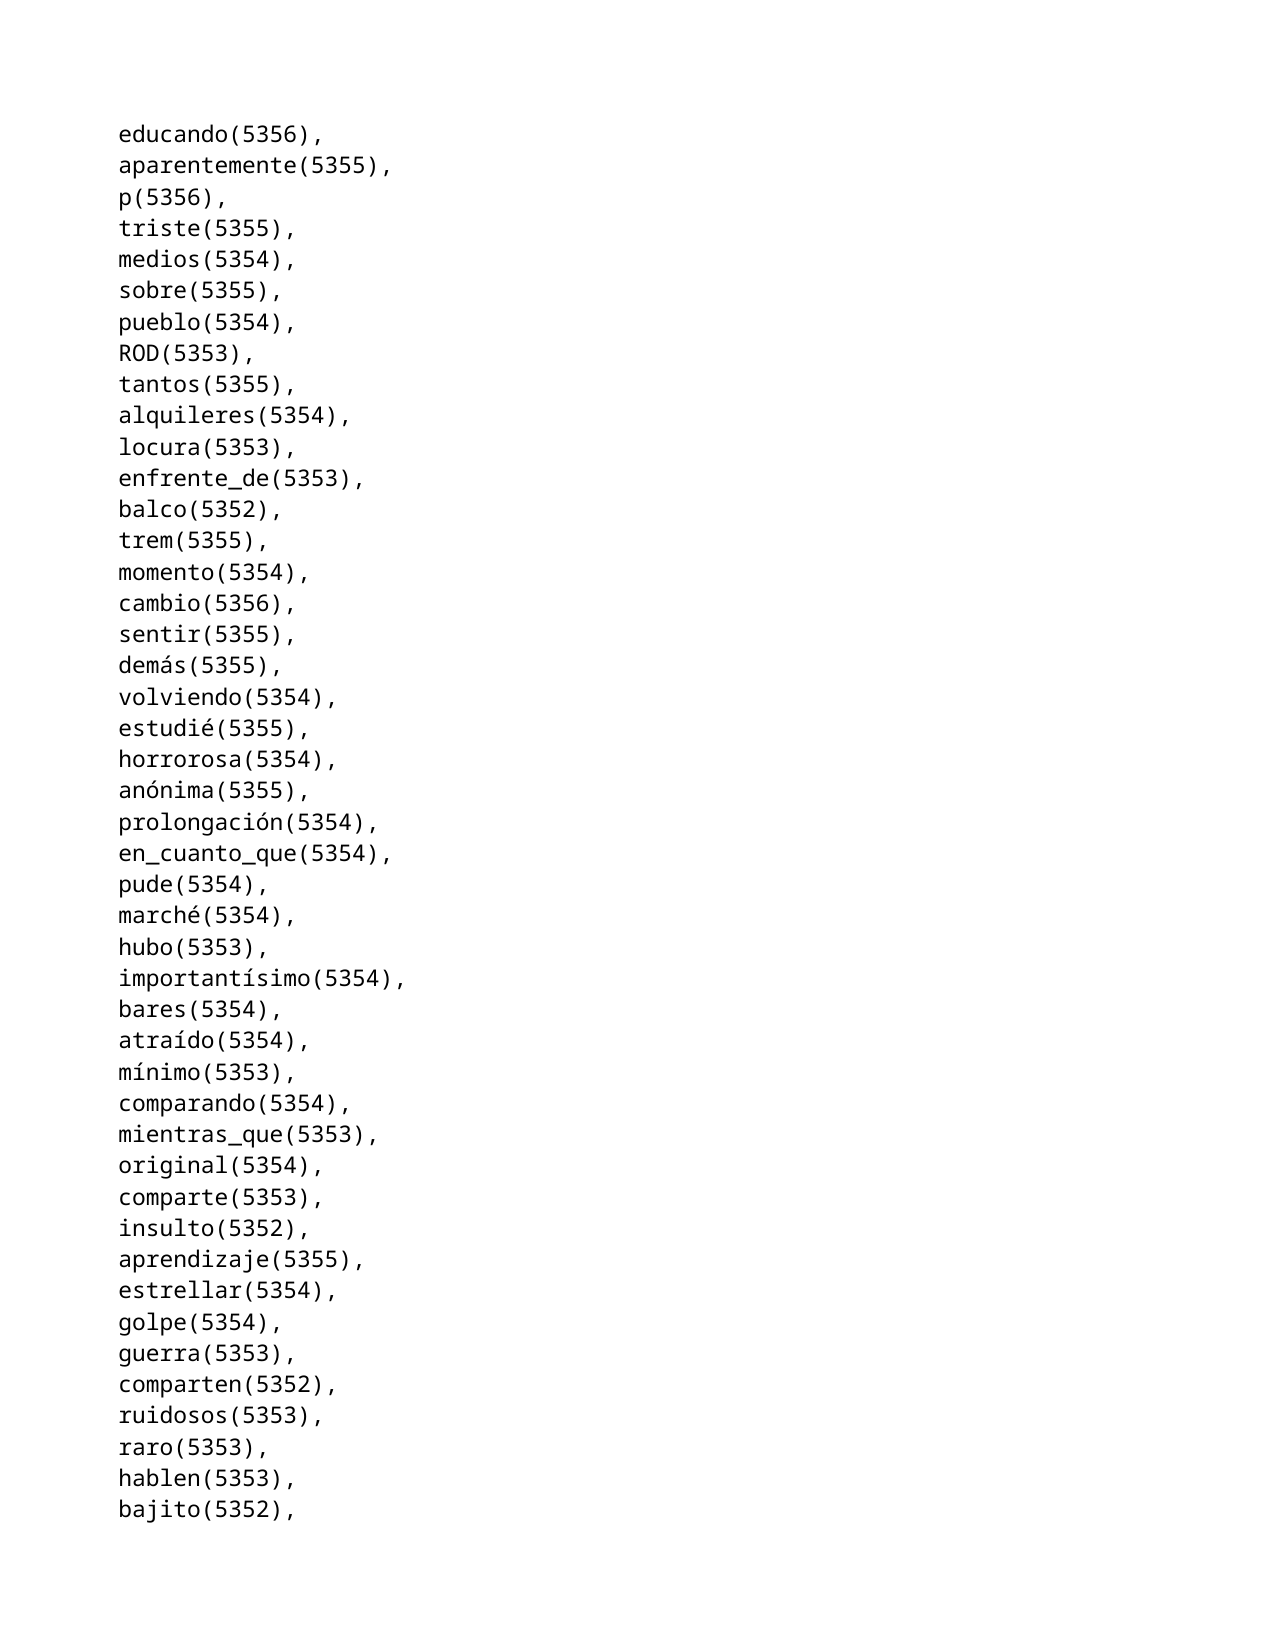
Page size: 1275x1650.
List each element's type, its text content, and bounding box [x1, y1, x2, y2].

text tantos(5355), [118, 368, 1157, 399]
text importantísimo(5354), [118, 962, 1157, 993]
text enfrente_de(5353), [118, 462, 1157, 493]
text guerra(5353), [118, 1337, 1157, 1368]
text medios(5354), [118, 243, 1157, 274]
text educando(5356), [118, 118, 1157, 149]
text comparando(5354), [118, 1087, 1157, 1118]
text insulto(5352), [118, 1212, 1157, 1243]
text marché(5354), [118, 899, 1157, 931]
text pude(5354), [118, 868, 1157, 899]
text momento(5354), [118, 556, 1157, 587]
text en_cuanto_que(5354), [118, 837, 1157, 868]
text demás(5355), [118, 649, 1157, 681]
text locura(5353), [118, 431, 1157, 462]
text golpe(5354), [118, 1306, 1157, 1337]
text mínimo(5353), [118, 1056, 1157, 1087]
text prolongación(5354), [118, 806, 1157, 837]
text ruidosos(5353), [118, 1399, 1157, 1431]
text aparentemente(5355), [118, 149, 1157, 181]
text raro(5353), [118, 1431, 1157, 1462]
text sobre(5355), [118, 274, 1157, 306]
text mientras_que(5353), [118, 1118, 1157, 1149]
text cambio(5356), [118, 587, 1157, 618]
text horrorosa(5354), [118, 743, 1157, 774]
text estudié(5355), [118, 712, 1157, 743]
text atraído(5354), [118, 1024, 1157, 1056]
text original(5354), [118, 1149, 1157, 1181]
text bajito(5352), [118, 1493, 1157, 1524]
text alquileres(5354), [118, 399, 1157, 431]
text hablen(5353), [118, 1462, 1157, 1493]
text balco(5352), [118, 493, 1157, 524]
text aprendizaje(5355), [118, 1243, 1157, 1274]
text pueblo(5354), [118, 306, 1157, 337]
text estrellar(5354), [118, 1274, 1157, 1306]
text triste(5355), [118, 212, 1157, 243]
text ROD(5353), [118, 337, 1157, 368]
text volviendo(5354), [118, 681, 1157, 712]
text comparte(5353), [118, 1181, 1157, 1212]
text bares(5354), [118, 993, 1157, 1024]
text p(5356), [118, 181, 1157, 212]
text hubo(5353), [118, 931, 1157, 962]
text anónima(5355), [118, 774, 1157, 806]
text comparten(5352), [118, 1368, 1157, 1399]
text sentir(5355), [118, 618, 1157, 649]
text trem(5355), [118, 524, 1157, 556]
